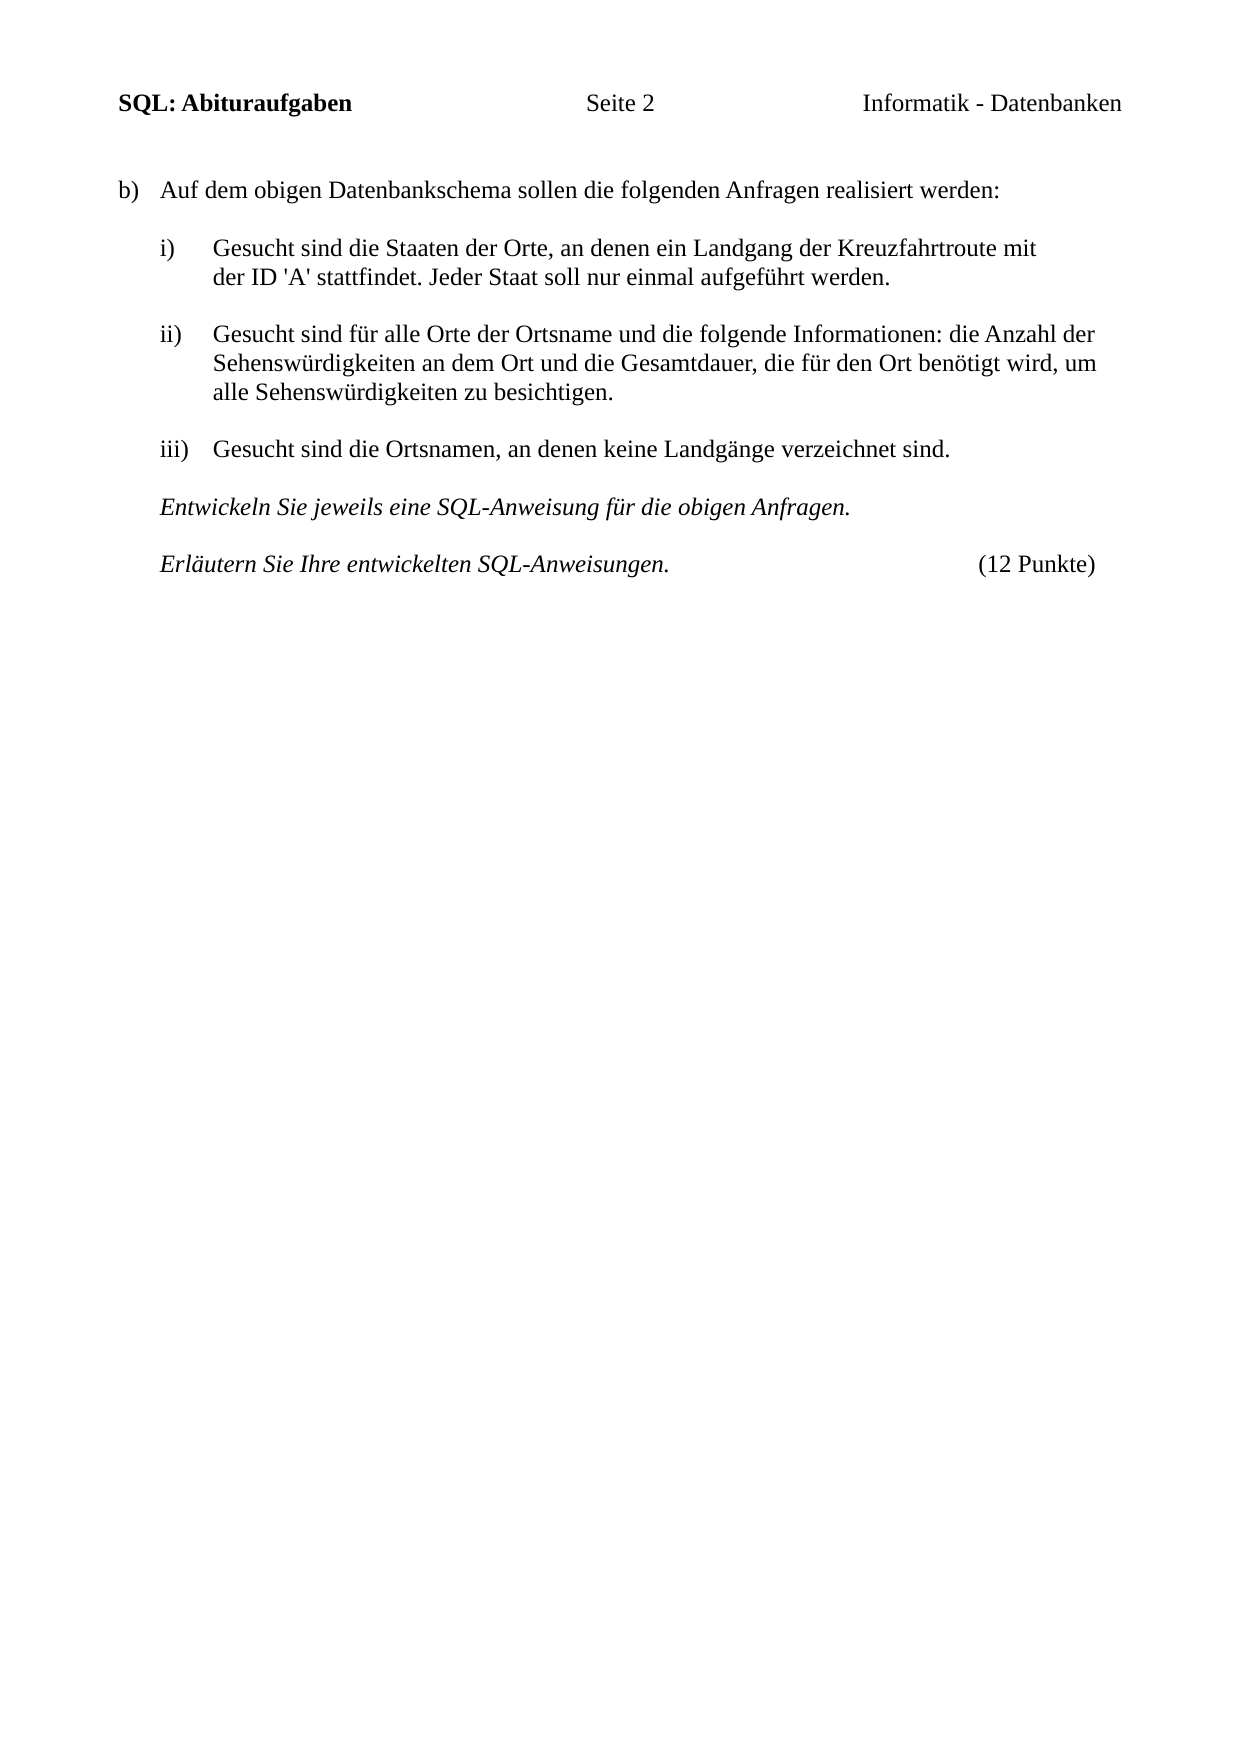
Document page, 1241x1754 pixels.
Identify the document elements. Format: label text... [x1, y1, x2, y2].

list Entwickeln Sie jeweils eine SQL-Anweisung für die obigen Anfragen. [118, 492, 1122, 549]
list Gesucht sind für alle Orte der Ortsname und die folgende Informationen: die Anzahl der Sehenswürdigkeiten an dem Ort und die Gesamtdauer, die für den Ort benötigt wird, um alle Sehenswürdigkeiten zu besichtigen. [159, 319, 1122, 406]
list Erläutern Sie Ihre entwickelten SQL-Anweisungen. (12 Punkte) [118, 549, 1122, 578]
list Auf dem obigen Datenbankschema sollen die folgenden Anfragen realisiert werden: [118, 176, 1122, 204]
list Gesucht sind die Ortsnamen, an denen keine Landgänge verzeichnet sind. [159, 434, 1122, 463]
list Gesucht sind die Staaten der Orte, an denen ein Landgang der Kreuzfahrtroute mit der ID 'A' stattfindet. Jeder Staat soll nur einmal aufgeführt werden. [159, 233, 1122, 291]
